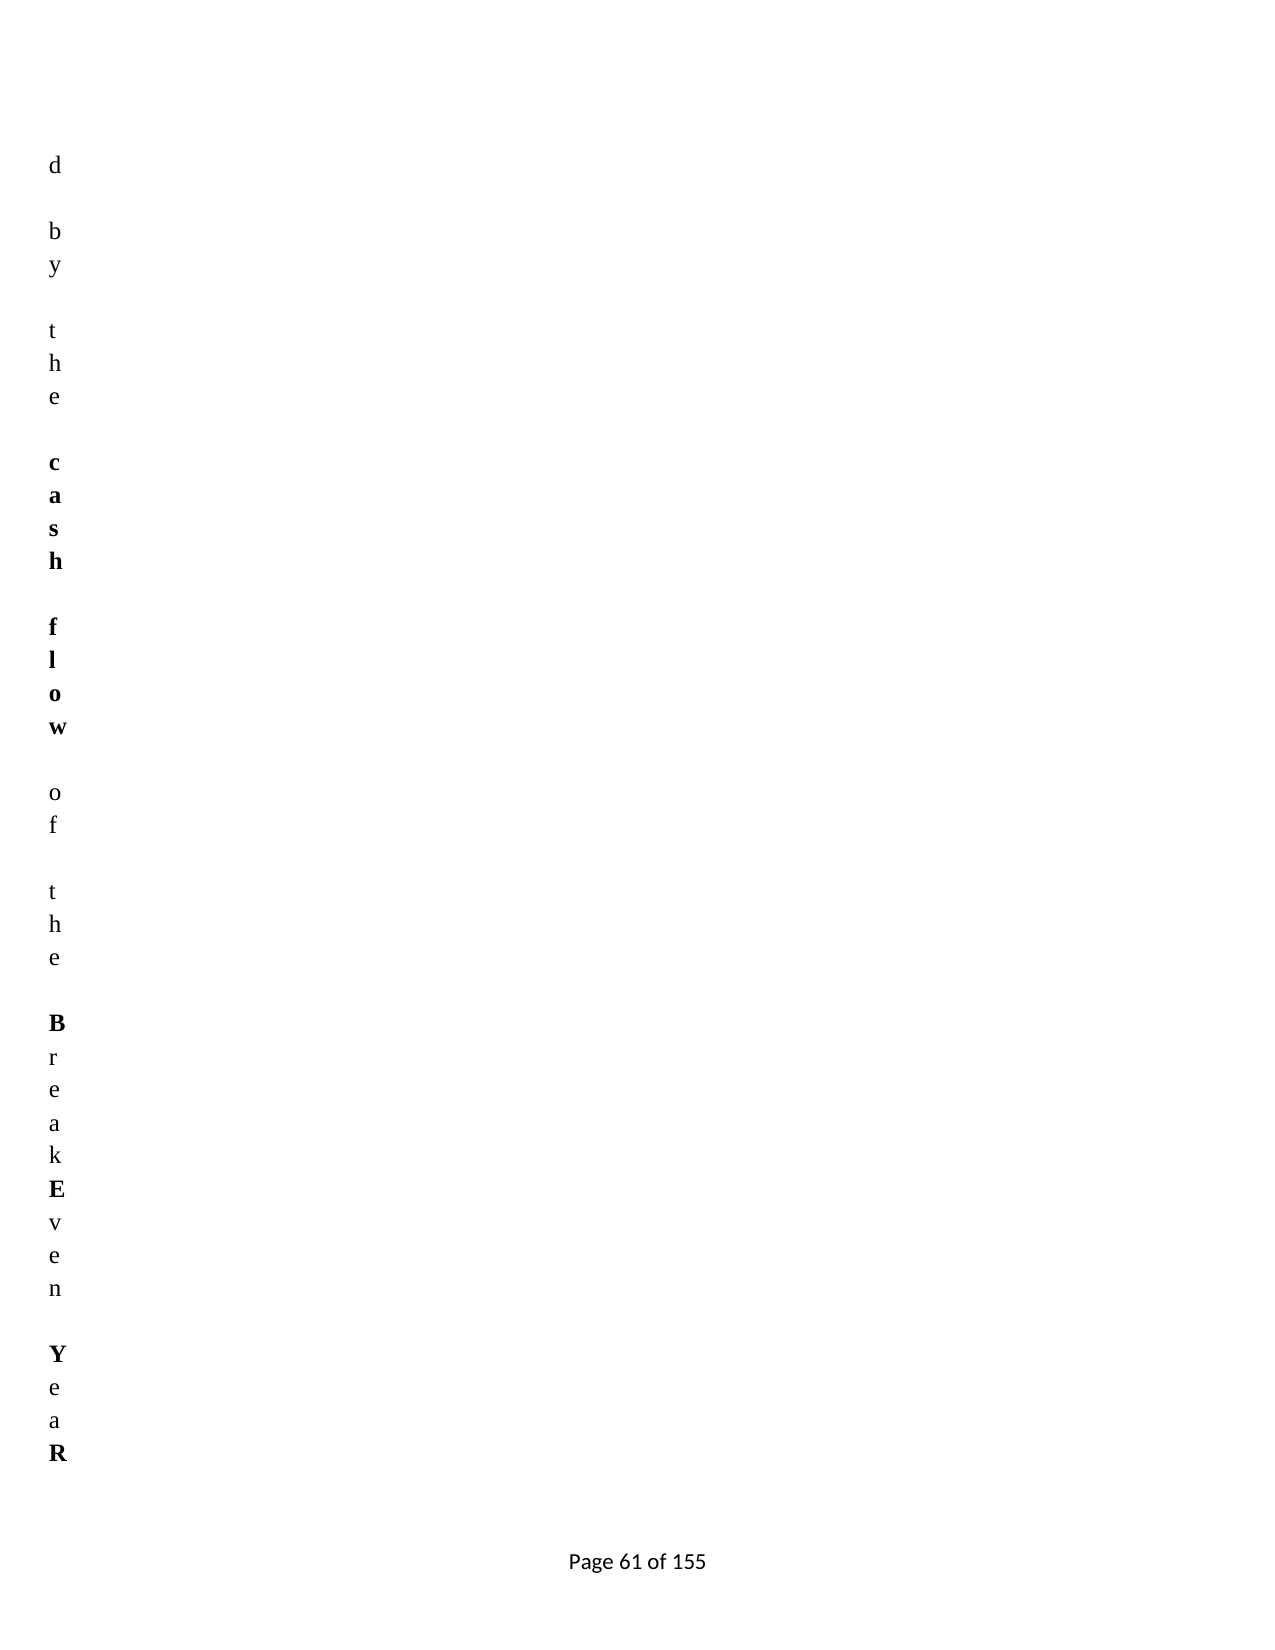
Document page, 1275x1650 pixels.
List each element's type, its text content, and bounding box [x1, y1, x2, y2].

table_cell [551, 150, 808, 1499]
table_cell [1066, 150, 1275, 1499]
table_cell [809, 150, 1066, 1499]
table_cell d by the cash flow of the BreakEven YeaR [38, 150, 294, 1499]
table_cell [295, 150, 551, 1499]
